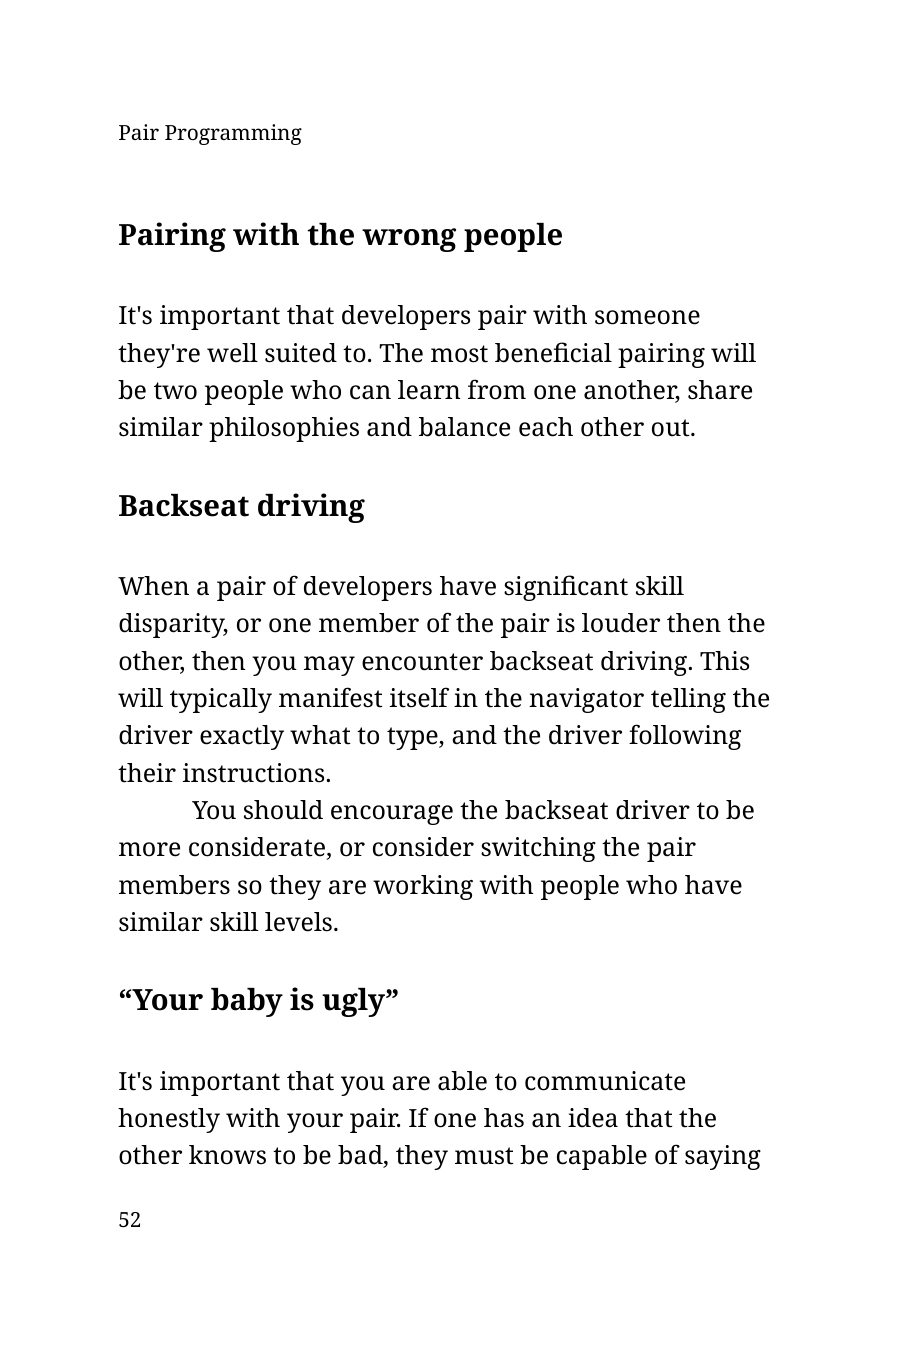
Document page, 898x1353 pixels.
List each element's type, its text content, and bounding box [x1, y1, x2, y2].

subtitle Backseat driving [118, 485, 779, 524]
subtitle Pairing with the wrong people [118, 214, 779, 254]
subtitle “Your baby is ugly” [118, 980, 779, 1019]
text You should encourage the backseat driver to be more considerate, or consider switching the pair members so they are working with people who have similar skill levels. [118, 793, 779, 939]
text It's important that you are able to communicate honestly with your pair. If one has an idea that the other knows to be bad, they must be capable of saying [118, 1063, 779, 1172]
text It's important that developers pair with someone they're well suited to. The most beneficial pairing will be two people who can learn from one another, share similar philosophies and balance each other out. [118, 298, 779, 444]
text When a pair of developers have significant skill disparity, or one member of the pair is louder then the other, then you may encounter backseat driving. This will typically manifest itself in the navigator telling the driver exactly what to type, and the driver following their instructions. [118, 568, 779, 789]
